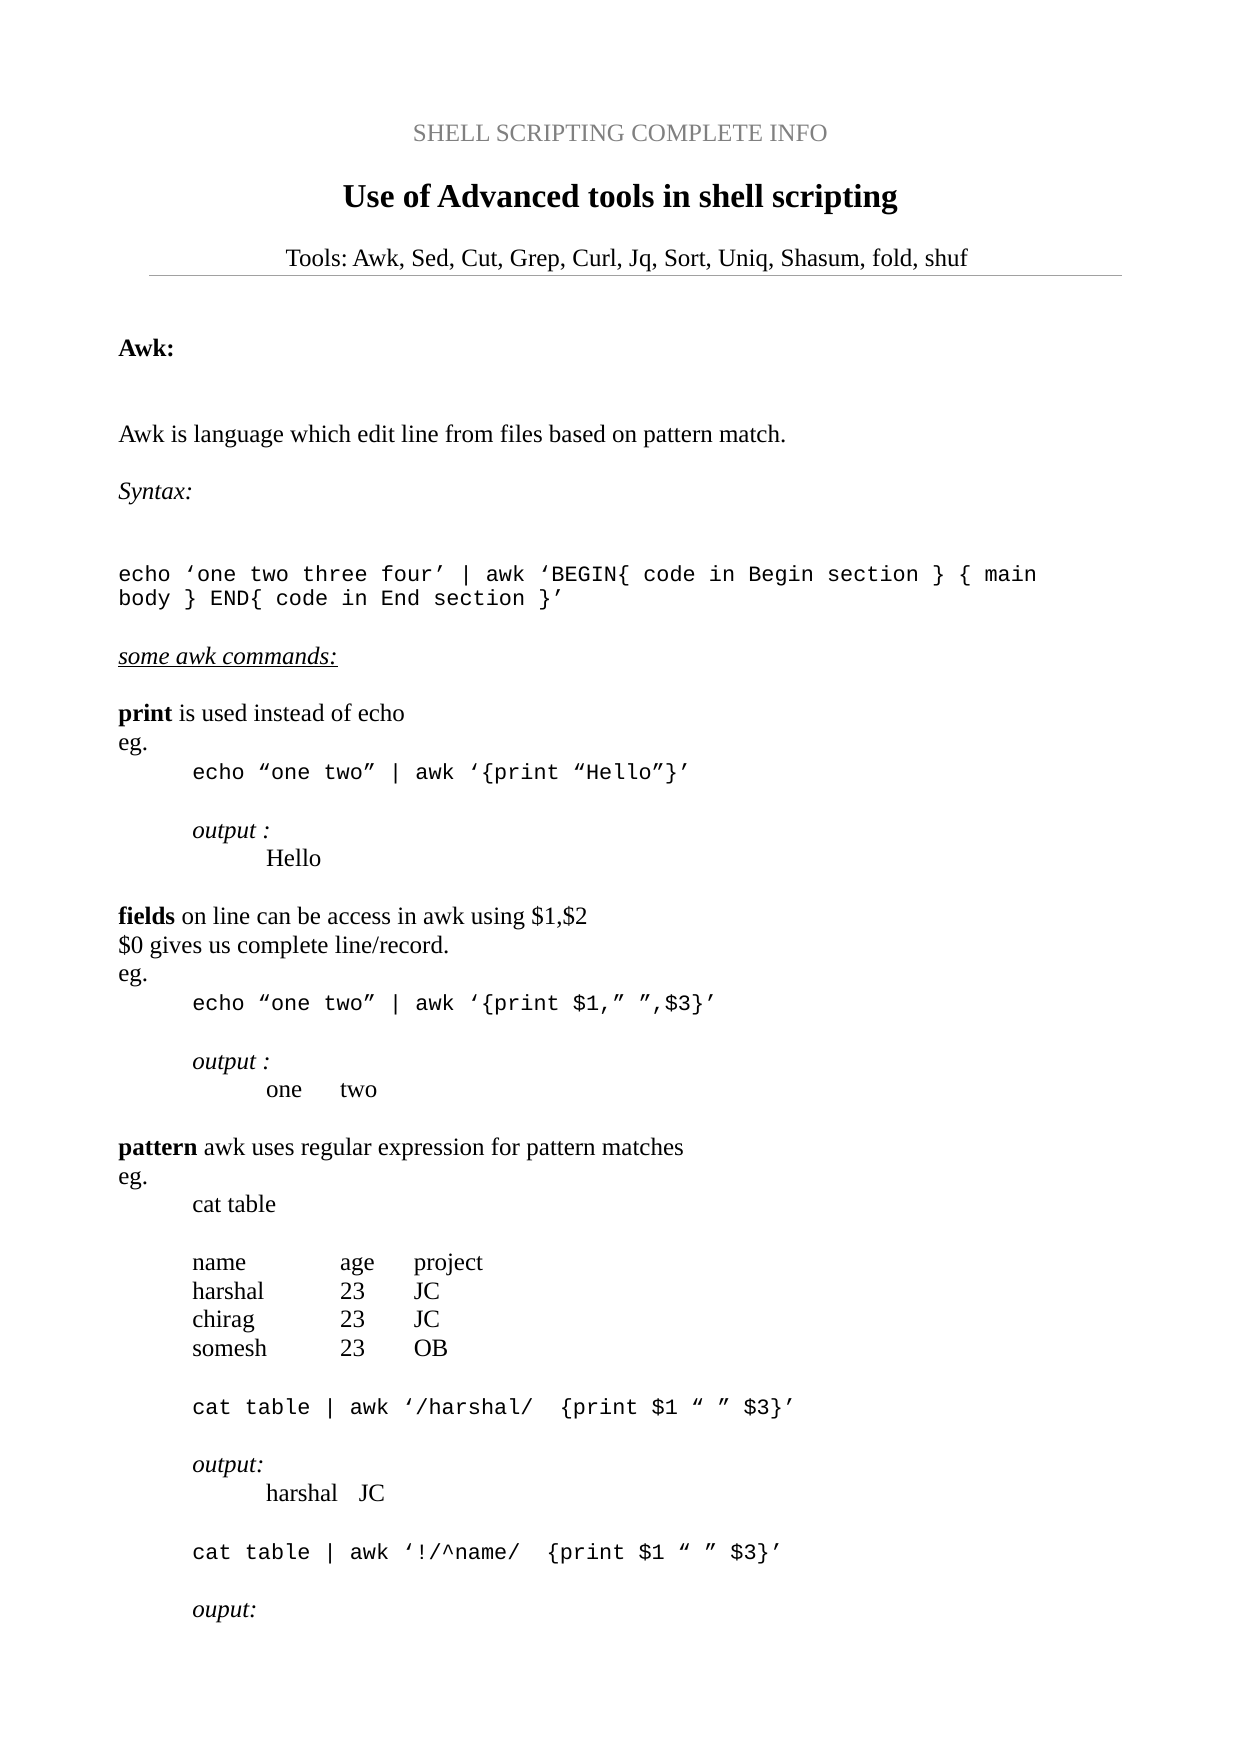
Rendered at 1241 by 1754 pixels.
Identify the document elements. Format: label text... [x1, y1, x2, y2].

text output : [118, 815, 1122, 843]
text chirag 23 JC [118, 1304, 1122, 1333]
text echo “one two” | awk ‘{print $1,” ”,$3}’ [118, 987, 1122, 1017]
text one two [118, 1074, 1122, 1103]
text harshal JC [118, 1478, 1122, 1507]
text cat table [118, 1189, 1122, 1218]
text Hello [118, 843, 1122, 872]
text ouput: [118, 1594, 1122, 1623]
text Awk is language which edit line from files based on pattern match. [118, 419, 1122, 448]
text Tools: Awk, Sed, Cut, Grep, Curl, Jq, Sort, Uniq, Shasum, fold, shuf [149, 243, 1122, 275]
text print is used instead of echo [118, 698, 1122, 727]
text Awk: [118, 333, 1122, 361]
text some awk commands: [118, 641, 1122, 670]
text harshal 23 JC [118, 1276, 1122, 1304]
text eg. [118, 1161, 1122, 1189]
text name age project [118, 1247, 1122, 1276]
text output: [118, 1449, 1122, 1478]
text cat table | awk ‘!/^name/ {print $1 “ ” $3}’ [118, 1536, 1122, 1566]
text somesh 23 OB [118, 1333, 1122, 1362]
text Syntax: [118, 476, 1122, 505]
text echo ‘one two three four’ | awk ‘BEGIN{ code in Begin section } { main body } END{ code in End section }’ [118, 563, 1122, 612]
text fields on line can be access in awk using $1,$2 [118, 901, 1122, 930]
text eg. [118, 958, 1122, 987]
text Use of Advanced tools in shell scripting [118, 176, 1122, 215]
text cat table | awk ‘/harshal/ {print $1 “ ” $3}’ [118, 1391, 1122, 1421]
text output : [118, 1046, 1122, 1074]
text $0 gives us complete line/record. [118, 930, 1122, 958]
text eg. [118, 727, 1122, 756]
text pattern awk uses regular expression for pattern matches [118, 1132, 1122, 1161]
text echo “one two” | awk ‘{print “Hello”}’ [118, 756, 1122, 786]
